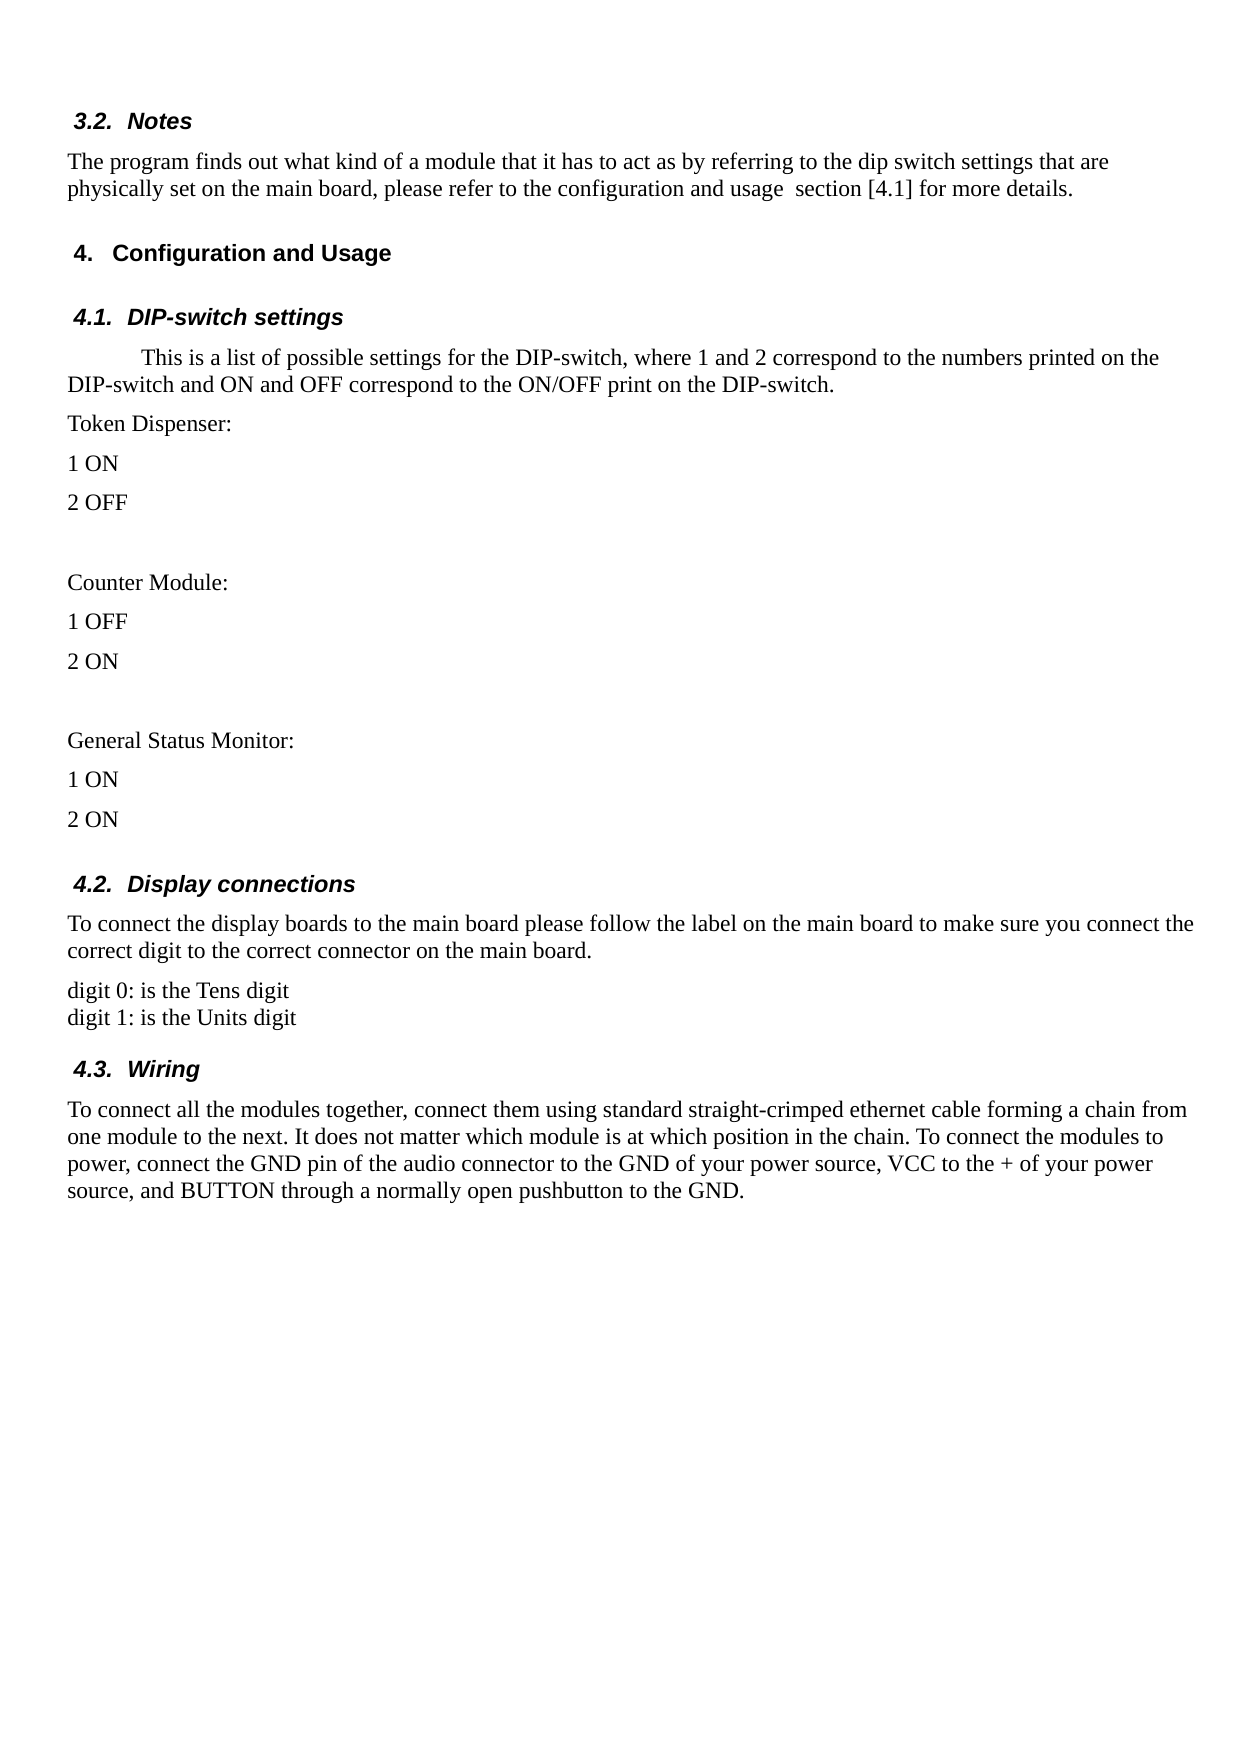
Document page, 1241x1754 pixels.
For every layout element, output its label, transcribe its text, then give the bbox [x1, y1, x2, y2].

text 2 ON [67, 806, 1196, 833]
subtitle Wiring [67, 1056, 1196, 1083]
text 2 OFF [67, 489, 1196, 516]
text digit 1: is the Units digit [67, 1003, 1196, 1031]
subtitle DIP-switch settings [67, 303, 1196, 331]
subtitle Configuration and Usage [67, 239, 1196, 266]
text 1 ON [67, 449, 1196, 476]
text This is a list of possible settings for the DIP-switch, where 1 and 2 correspond to the numbers printed on the DIP-switch and ON and OFF correspond to the ON/OFF print on the DIP-switch. [67, 343, 1196, 397]
text 2 ON [67, 647, 1196, 674]
text digit 0: is the Tens digit [67, 976, 1196, 1003]
text To connect all the modules together, connect them using standard straight-crimped ethernet cable forming a chain from one module to the next. It does not matter which module is at which position in the chain. To connect the modules to power, connect the GND pin of the audio connector to the GND of your power source, VCC to the + of your power source, and BUTTON through a normally open pushbutton to the GND. [67, 1095, 1196, 1203]
text To connect the display boards to the main board please follow the label on the main board to make sure you connect the correct digit to the correct connector on the main board. [67, 910, 1196, 964]
text Token Dispenser: [67, 410, 1196, 437]
text General Status Monitor: [67, 726, 1196, 753]
subtitle Notes [67, 108, 1196, 135]
subtitle Display connections [67, 870, 1196, 897]
text 1 OFF [67, 608, 1196, 635]
text Counter Module: [67, 568, 1196, 595]
text 1 ON [67, 766, 1196, 793]
text The program finds out what kind of a module that it has to act as by referring to the dip switch settings that are physically set on the main board, please refer to the configuration and usage section [4.1] for more details. [67, 147, 1196, 201]
